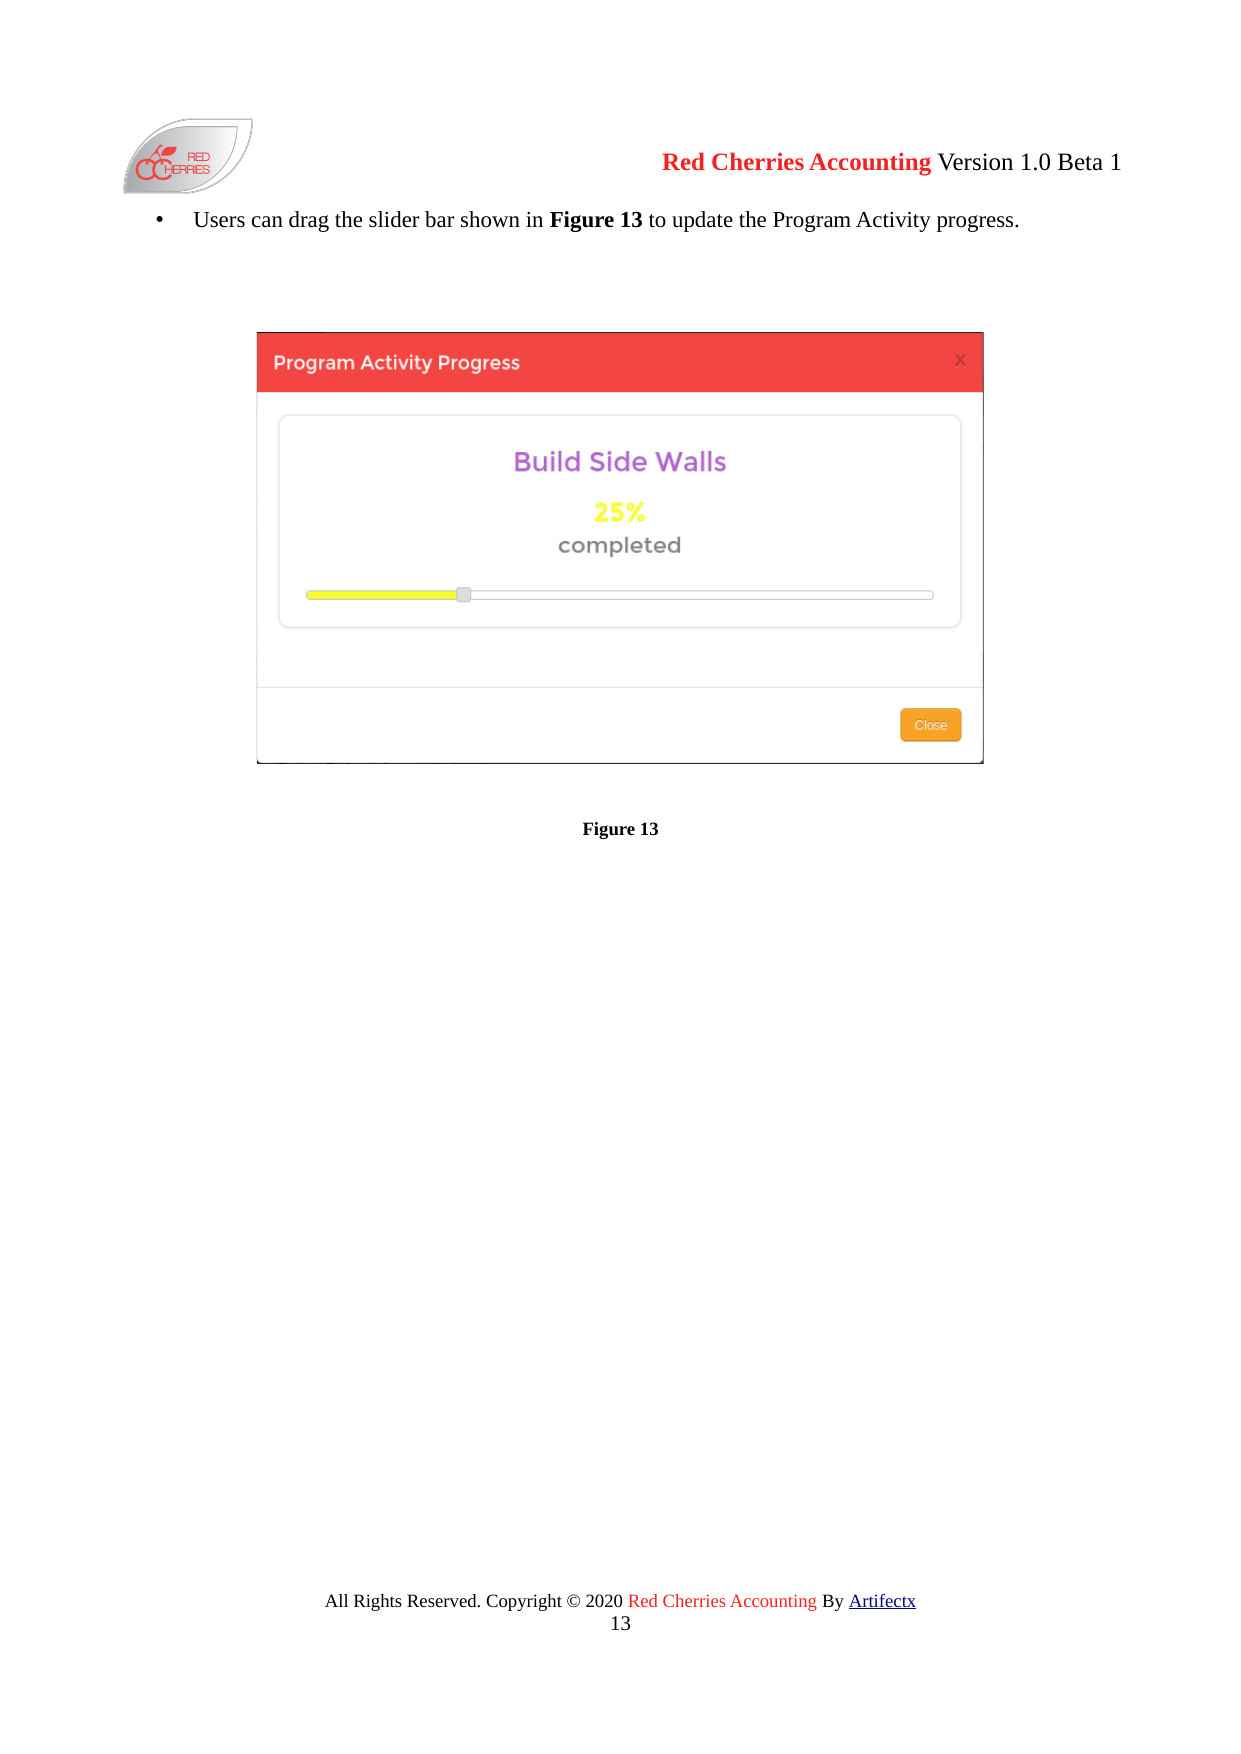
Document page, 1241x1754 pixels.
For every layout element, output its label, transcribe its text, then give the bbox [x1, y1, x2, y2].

list Users can drag the slider bar shown in Figure 13 to update the Program Activity progress. [156, 206, 1122, 232]
picture [256, 332, 984, 764]
picture [122, 117, 254, 195]
text Figure 13 [118, 818, 1122, 839]
